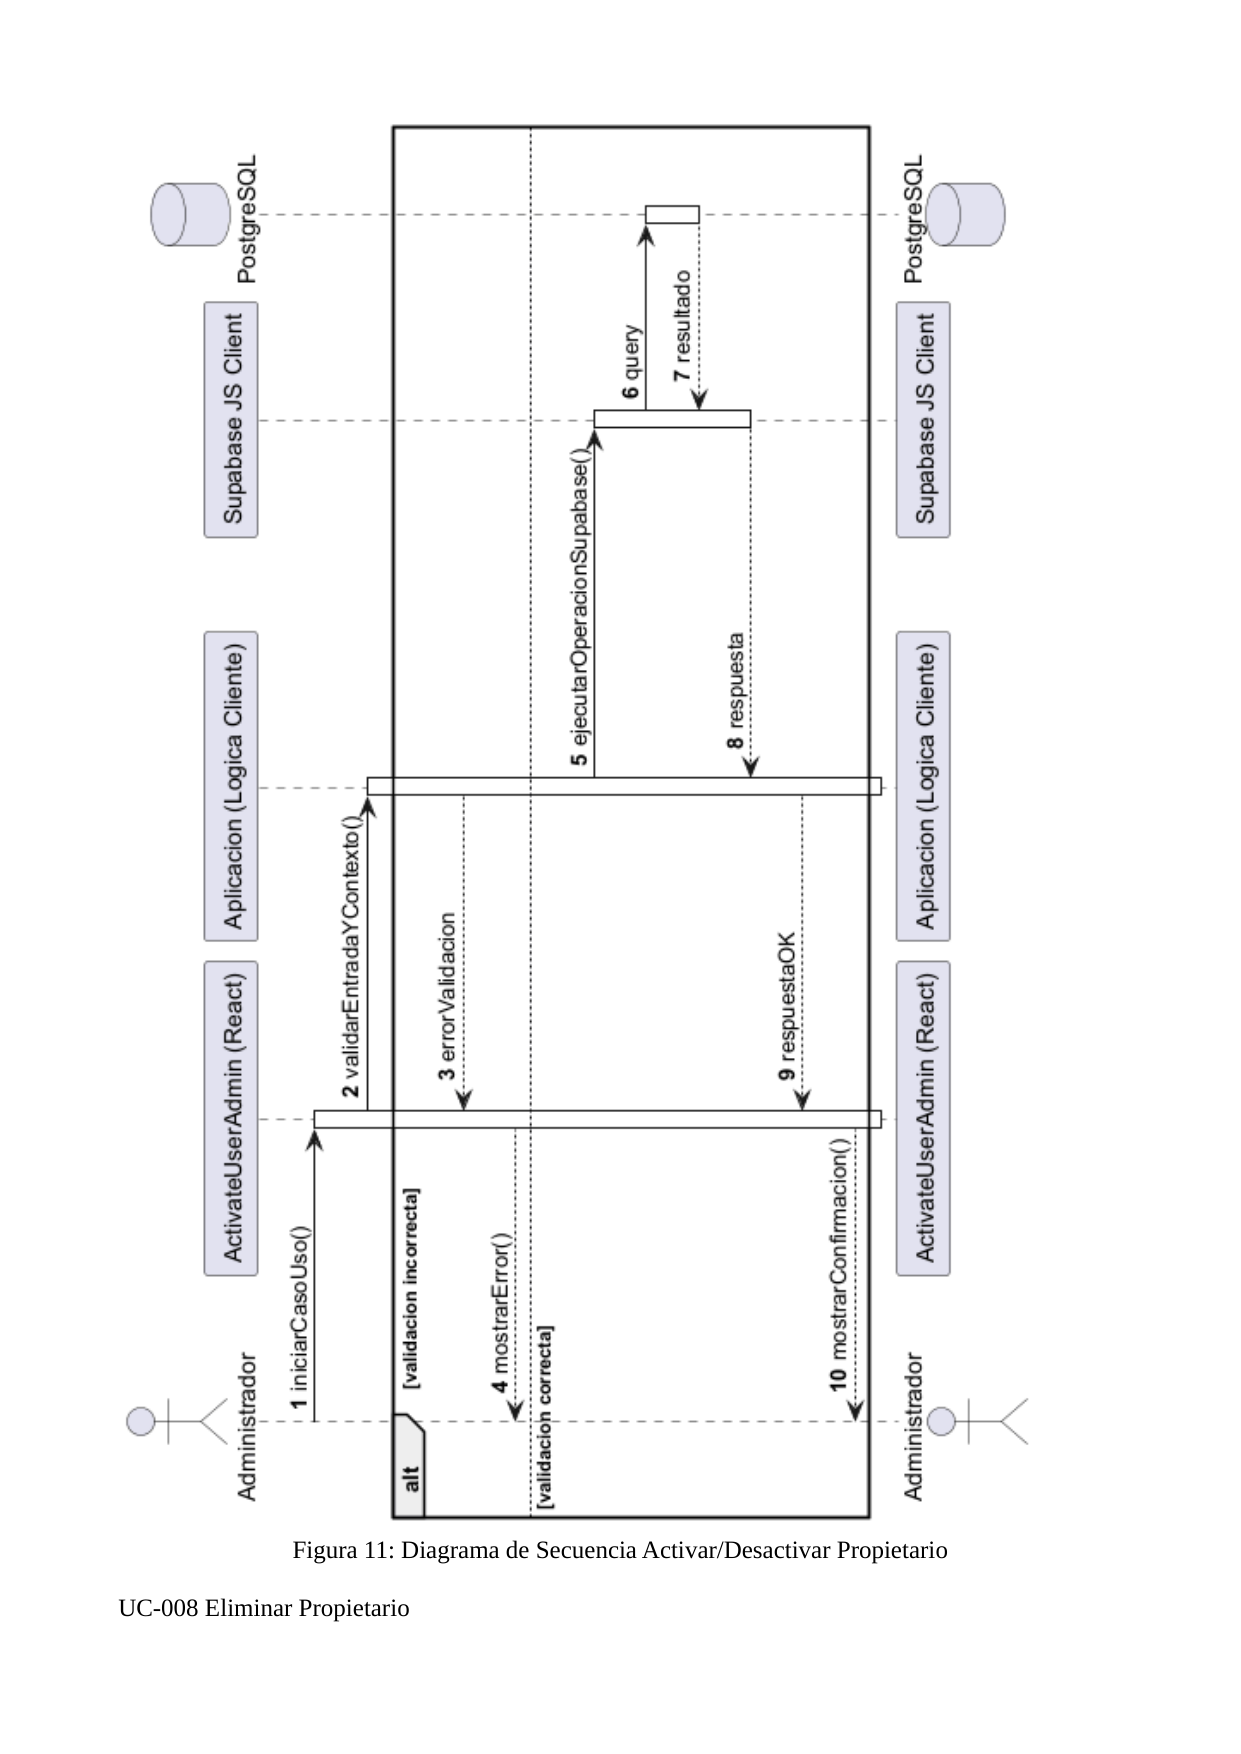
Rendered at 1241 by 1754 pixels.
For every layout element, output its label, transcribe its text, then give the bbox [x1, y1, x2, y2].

text UC-008 Eliminar Propietario [118, 1593, 1122, 1622]
picture [118, 118, 1037, 1536]
text Figura 11: Diagrama de Secuencia Activar/Desactivar Propietario [118, 1535, 1122, 1564]
